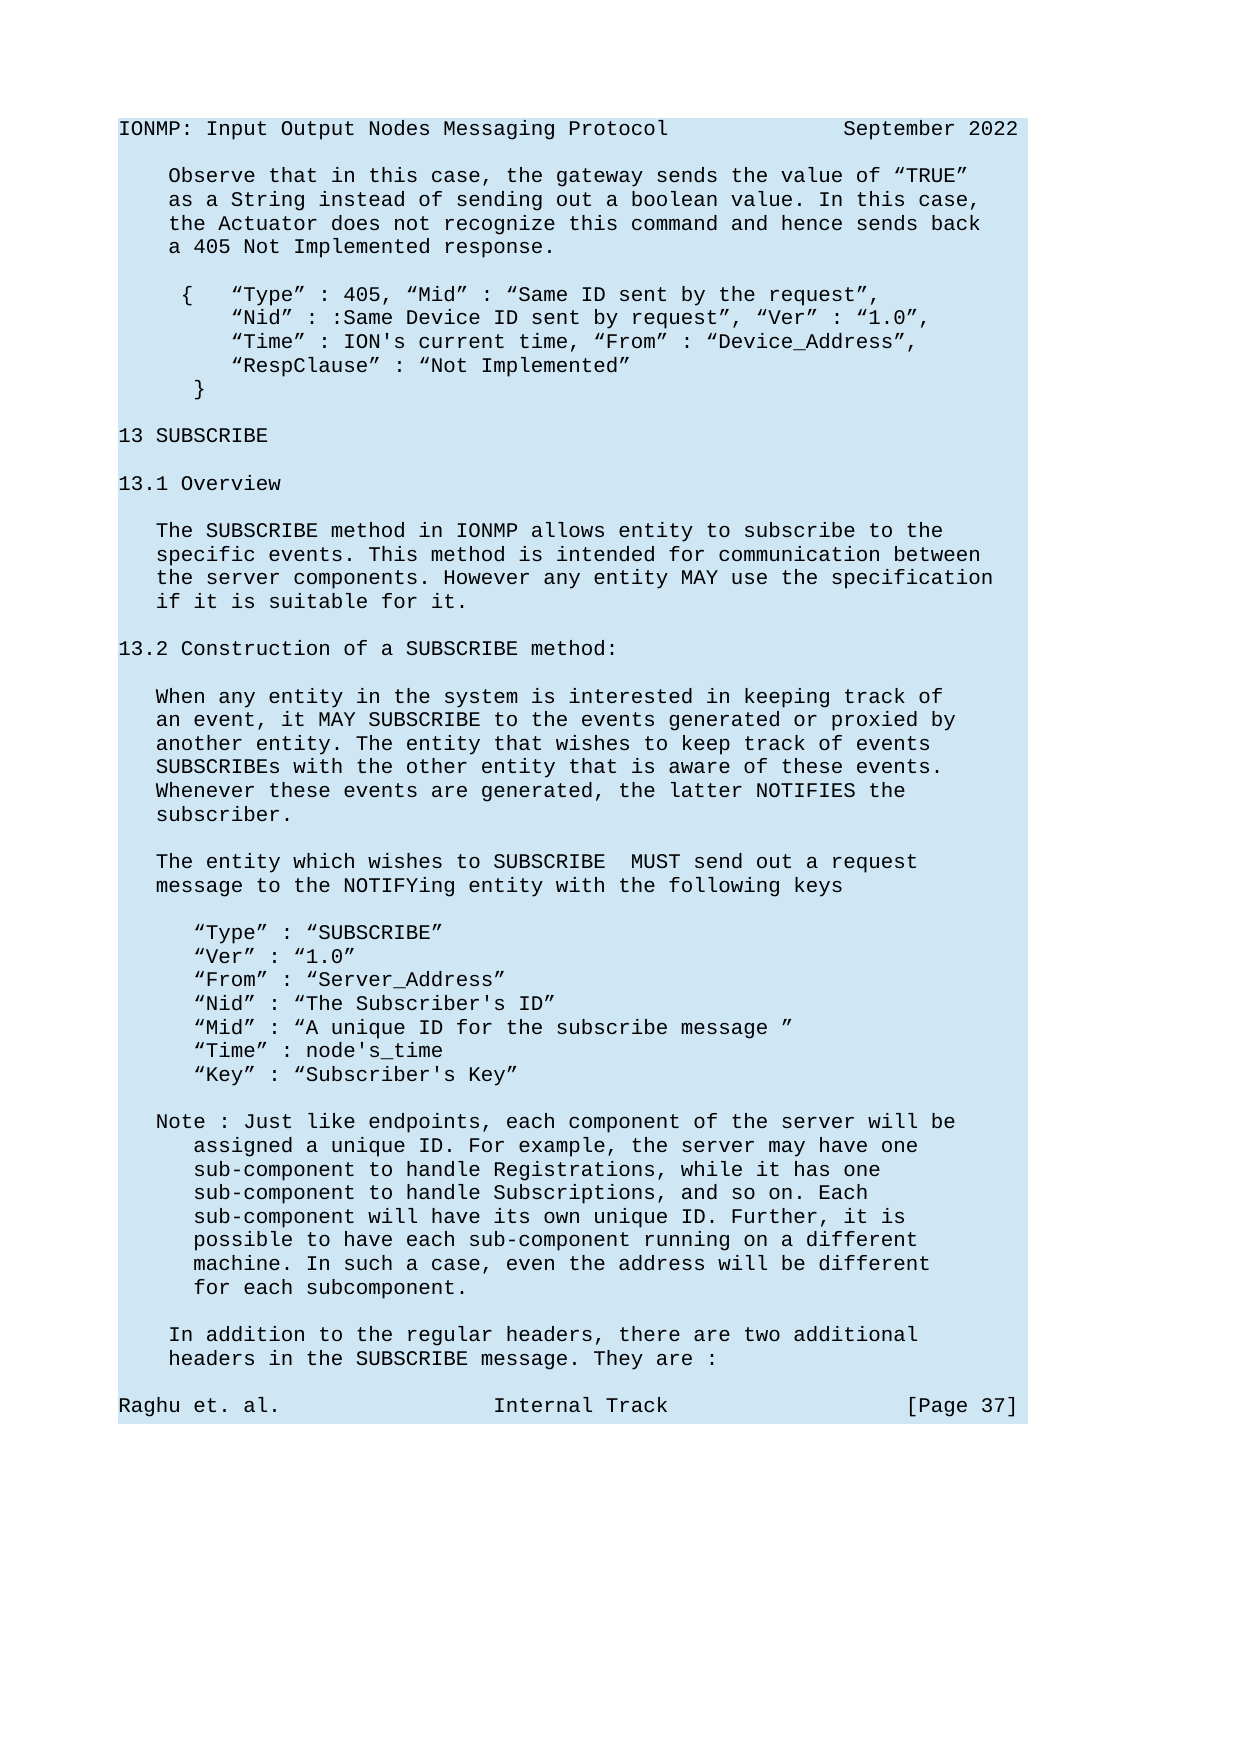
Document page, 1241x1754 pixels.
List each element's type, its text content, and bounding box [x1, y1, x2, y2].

text When any entity in the system is interested in keeping track of [118, 686, 1028, 709]
text “Ver” : “1.0” [118, 946, 1028, 969]
text “RespClause” : “Not Implemented” [118, 354, 1028, 378]
text Observe that in this case, the gateway sends the value of “TRUE” as a String instead of sending out a boolean value. In this case, the Actuator does not recognize this command and hence sends back [118, 165, 1028, 236]
text an event, it MAY SUBSCRIBE to the events generated or proxied by another entity. The entity that wishes to keep track of events SUBSCRIBEs with the other entity that is aware of these events. Whenever these events are generated, the latter NOTIFIES the subscriber. [118, 709, 1028, 827]
text possible to have each sub-component running on a different machine. In such a case, even the address will be different for each subcomponent. [118, 1229, 1028, 1300]
text Note : Just like endpoints, each component of the server will be assigned a unique ID. For example, the server may have one sub-component to handle Registrations, while it has one sub-component to handle Subscriptions, and so on. Each sub-component will have its own unique ID. Further, it is [118, 1111, 1028, 1229]
text “Nid” : “The Subscriber's ID” [118, 993, 1028, 1017]
text 13 SUBSCRIBE [118, 426, 1028, 449]
text 13.2 Construction of a SUBSCRIBE method: [118, 638, 1028, 662]
text Raghu et. al. Internal Track [Page 37] [118, 1395, 1028, 1419]
text IONMP: Input Output Nodes Messaging Protocol September 2022 [118, 118, 1028, 142]
text “Key” : “Subscriber's Key” [118, 1064, 1028, 1088]
text { “Type” : 405, “Mid” : “Same ID sent by the request”, [118, 284, 1028, 307]
text “From” : “Server_Address” [118, 969, 1028, 993]
text “Nid” : :Same Device ID sent by request”, “Ver” : “1.0”, “Time” : ION's current time, “From” : “Device_Address”, [118, 307, 1028, 354]
text } [118, 378, 1028, 402]
text The entity which wishes to SUBSCRIBE MUST send out a request message to the NOTIFYing entity with the following keys [118, 851, 1028, 898]
text In addition to the regular headers, there are two additional headers in the SUBSCRIBE message. They are : [118, 1324, 1028, 1371]
text The SUBSCRIBE method in IONMP allows entity to subscribe to the specific events. This method is intended for communication between the server components. However any entity MAY use the specification if it is suitable for it. [118, 520, 1028, 615]
text “Type” : “SUBSCRIBE” [118, 922, 1028, 946]
text “Time” : node's_time [118, 1040, 1028, 1064]
text 13.1 Overview [118, 473, 1028, 496]
text a 405 Not Implemented response. [118, 236, 1028, 260]
text “Mid” : “A unique ID for the subscribe message ” [118, 1017, 1028, 1040]
